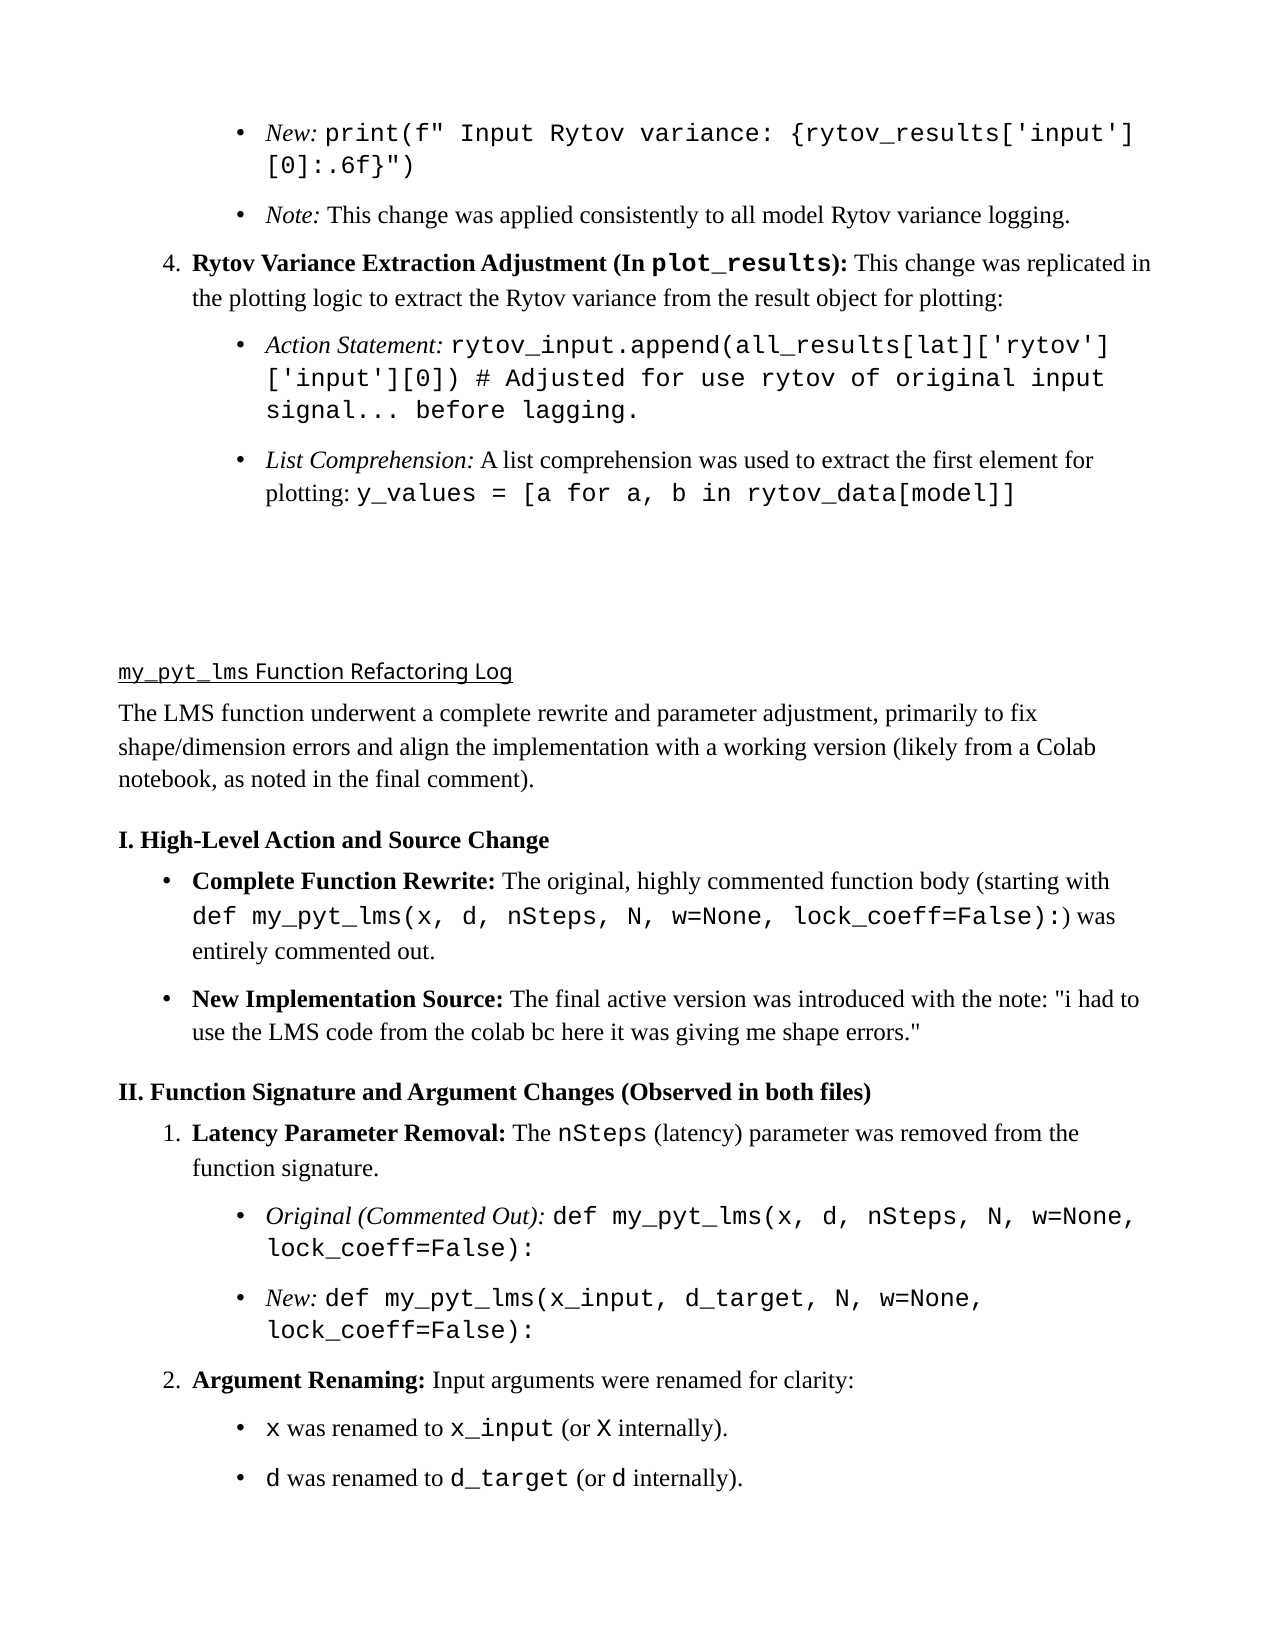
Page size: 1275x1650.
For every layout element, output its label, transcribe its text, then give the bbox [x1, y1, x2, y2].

list New Implementation Source: The final active version was introduced with the note: "i had to use the LMS code from the colab bc here it was giving me shape errors." [162, 984, 1157, 1046]
list Original (Commented Out): def my_pyt_lms(x, d, nSteps, N, w=None, lock_coeff=False): [236, 1201, 1157, 1264]
list Rytov Variance Extraction Adjustment (In plot_results): This change was replicated in the plotting logic to extract the Rytov variance from the result object for plotting: [162, 248, 1157, 312]
list Action Statement: rytov_input.append(all_results[lat]['rytov']['input'][0]) # Adjusted for use rytov of original input signal... before lagging. [236, 331, 1157, 426]
list Note: This change was applied consistently to all model Rytov variance logging. [236, 200, 1157, 229]
list New: def my_pyt_lms(x_input, d_target, N, w=None, lock_coeff=False): [236, 1283, 1157, 1346]
list d was renamed to d_target (or d internally). [236, 1463, 1157, 1493]
subtitle my_pyt_lms Function Refactoring Log [118, 656, 1157, 686]
list List Comprehension: A list comprehension was used to extract the first element for plotting: y_values = [a for a, b in rytov_data[model]] [236, 445, 1157, 509]
list Argument Renaming: Input arguments were renamed for clarity: [162, 1365, 1157, 1394]
subtitle I. High-Level Action and Source Change [118, 825, 1157, 853]
list Complete Function Rewrite: The original, highly commented function body (starting with def my_pyt_lms(x, d, nSteps, N, w=None, lock_coeff=False):) was entirely commented out. [162, 866, 1157, 965]
subtitle II. Function Signature and Argument Changes (Observed in both files) [118, 1077, 1157, 1106]
text The LMS function underwent a complete rewrite and parameter adjustment, primarily to fix shape/dimension errors and align the implementation with a working version (likely from a Colab notebook, as noted in the final comment). [118, 698, 1157, 793]
list New: print(f" Input Rytov variance: {rytov_results['input'][0]:.6f}") [236, 118, 1157, 181]
list x was renamed to x_input (or X internally). [236, 1413, 1157, 1443]
list Latency Parameter Removal: The nSteps (latency) parameter was removed from the function signature. [162, 1118, 1157, 1182]
